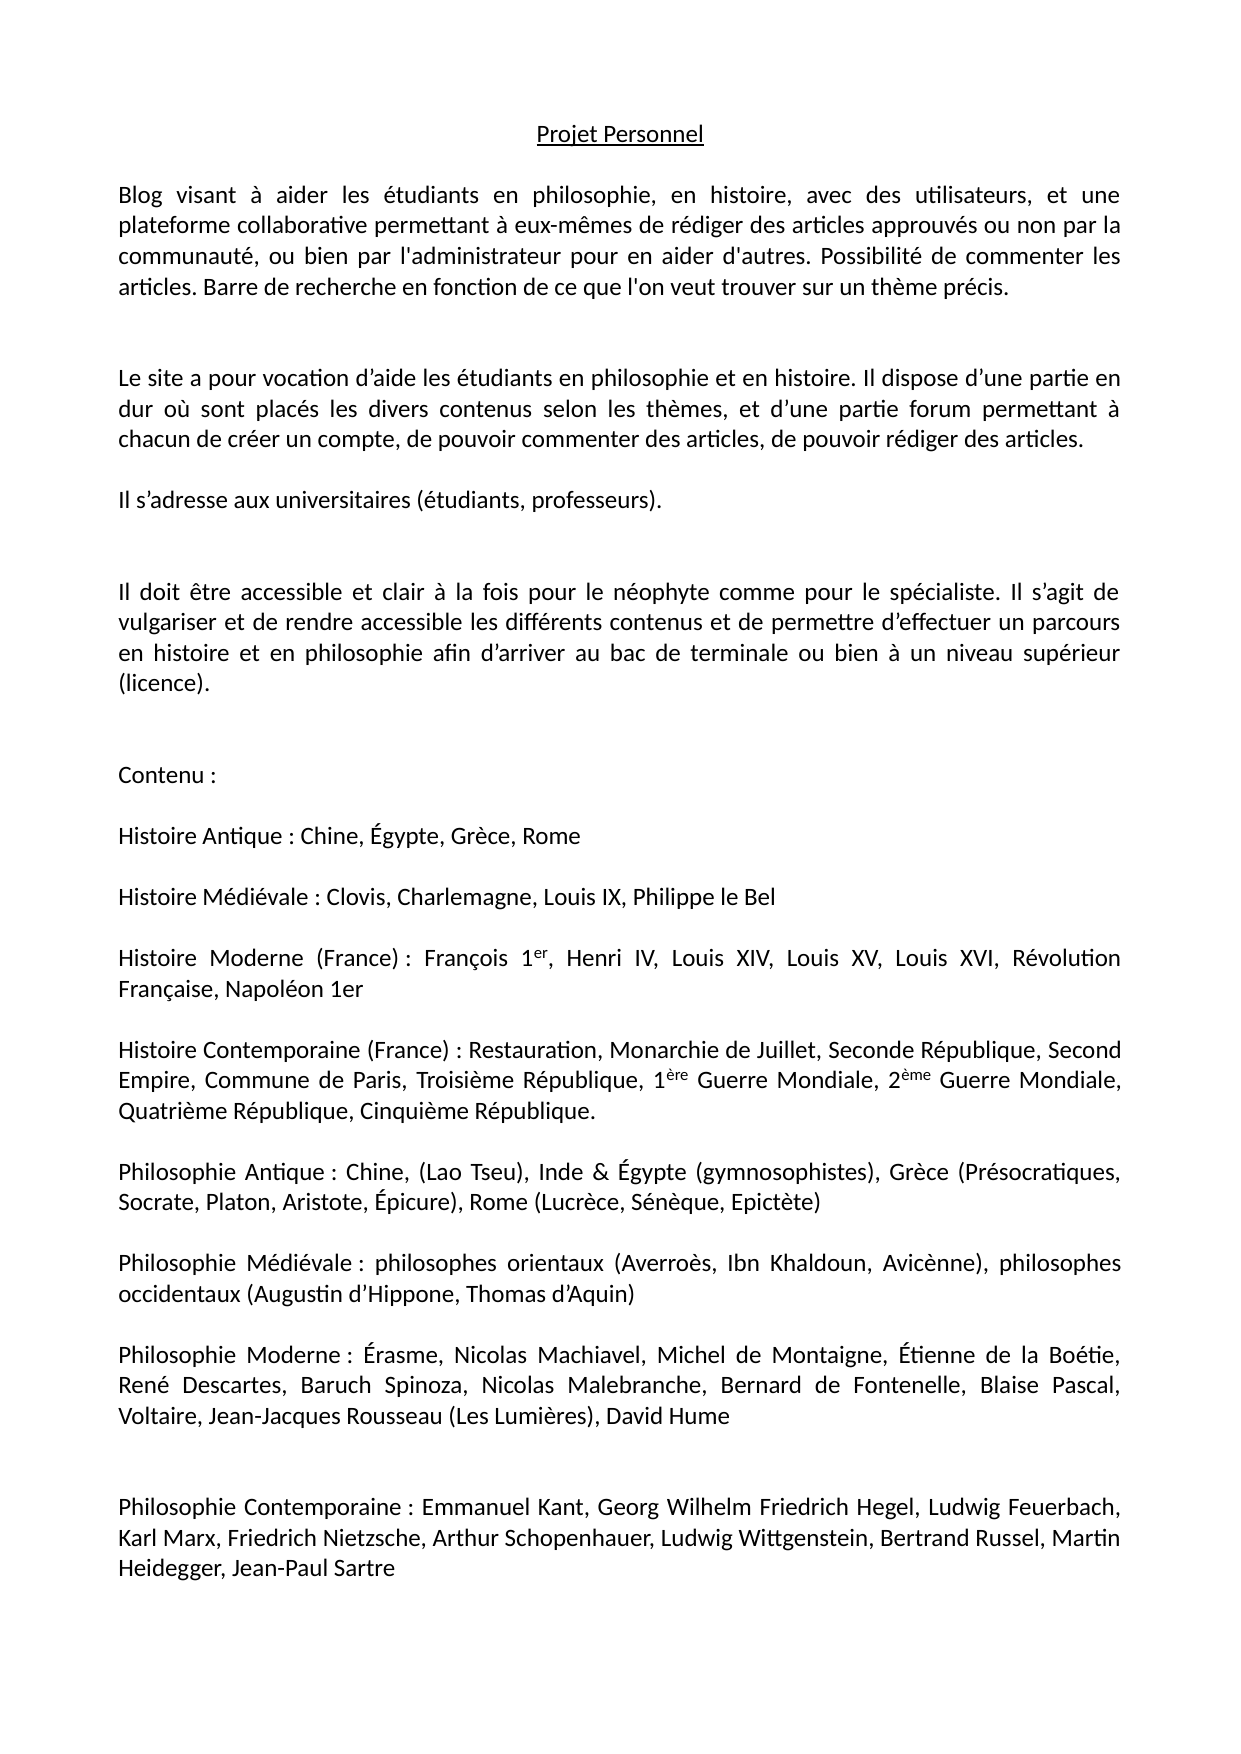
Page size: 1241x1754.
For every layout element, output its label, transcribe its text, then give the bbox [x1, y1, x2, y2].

text Philosophie Moderne : Érasme, Nicolas Machiavel, Michel de Montaigne, Étienne de la Boétie, René Descartes, Baruch Spinoza, Nicolas Malebranche, Bernard de Fontenelle, Blaise Pascal, Voltaire, Jean-Jacques Rousseau (Les Lumières), David Hume [118, 1339, 1122, 1431]
text Histoire Moderne (France) : François 1er, Henri IV, Louis XIV, Louis XV, Louis XVI, Révolution Française, Napoléon 1er [118, 942, 1122, 1003]
text Le site a pour vocation d’aide les étudiants en philosophie et en histoire. Il dispose d’une partie en dur où sont placés les divers contenus selon les thèmes, et d’une partie forum permettant à chacun de créer un compte, de pouvoir commenter des articles, de pouvoir rédiger des articles. [118, 362, 1122, 454]
text Philosophie Médiévale : philosophes orientaux (Averroès, Ibn Khaldoun, Avicènne), philosophes occidentaux (Augustin d’Hippone, Thomas d’Aquin) [118, 1247, 1122, 1308]
text Histoire Antique : Chine, Égypte, Grèce, Rome [118, 820, 1122, 851]
text Projet Personnel [118, 118, 1122, 149]
text Histoire Médiévale : Clovis, Charlemagne, Louis IX, Philippe le Bel [118, 881, 1122, 912]
text Philosophie Contemporaine : Emmanuel Kant, Georg Wilhelm Friedrich Hegel, Ludwig Feuerbach, Karl Marx, Friedrich Nietzsche, Arthur Schopenhauer, Ludwig Wittgenstein, Bertrand Russel, Martin Heidegger, Jean-Paul Sartre [118, 1492, 1122, 1583]
text Il doit être accessible et clair à la fois pour le néophyte comme pour le spécialiste. Il s’agit de vulgariser et de rendre accessible les différents contenus et de permettre d’effectuer un parcours en histoire et en philosophie afin d’arriver au bac de terminale ou bien à un niveau supérieur (licence). [118, 576, 1122, 698]
text Philosophie Antique : Chine, (Lao Tseu), Inde & Égypte (gymnosophistes), Grèce (Présocratiques, Socrate, Platon, Aristote, Épicure), Rome (Lucrèce, Sénèque, Epictète) [118, 1156, 1122, 1217]
text Histoire Contemporaine (France) : Restauration, Monarchie de Juillet, Seconde République, Second Empire, Commune de Paris, Troisième République, 1ère Guerre Mondiale, 2ème Guerre Mondiale, Quatrième République, Cinquième République. [118, 1034, 1122, 1125]
text Blog visant à aider les étudiants en philosophie, en histoire, avec des utilisateurs, et une plateforme collaborative permettant à eux-mêmes de rédiger des articles approuvés ou non par la communauté, ou bien par l'administrateur pour en aider d'autres. Possibilité de commenter les articles. Barre de recherche en fonction de ce que l'on veut trouver sur un thème précis. [118, 179, 1122, 301]
text Contenu : [118, 759, 1122, 789]
text Il s’adresse aux universitaires (étudiants, professeurs). [118, 484, 1122, 515]
